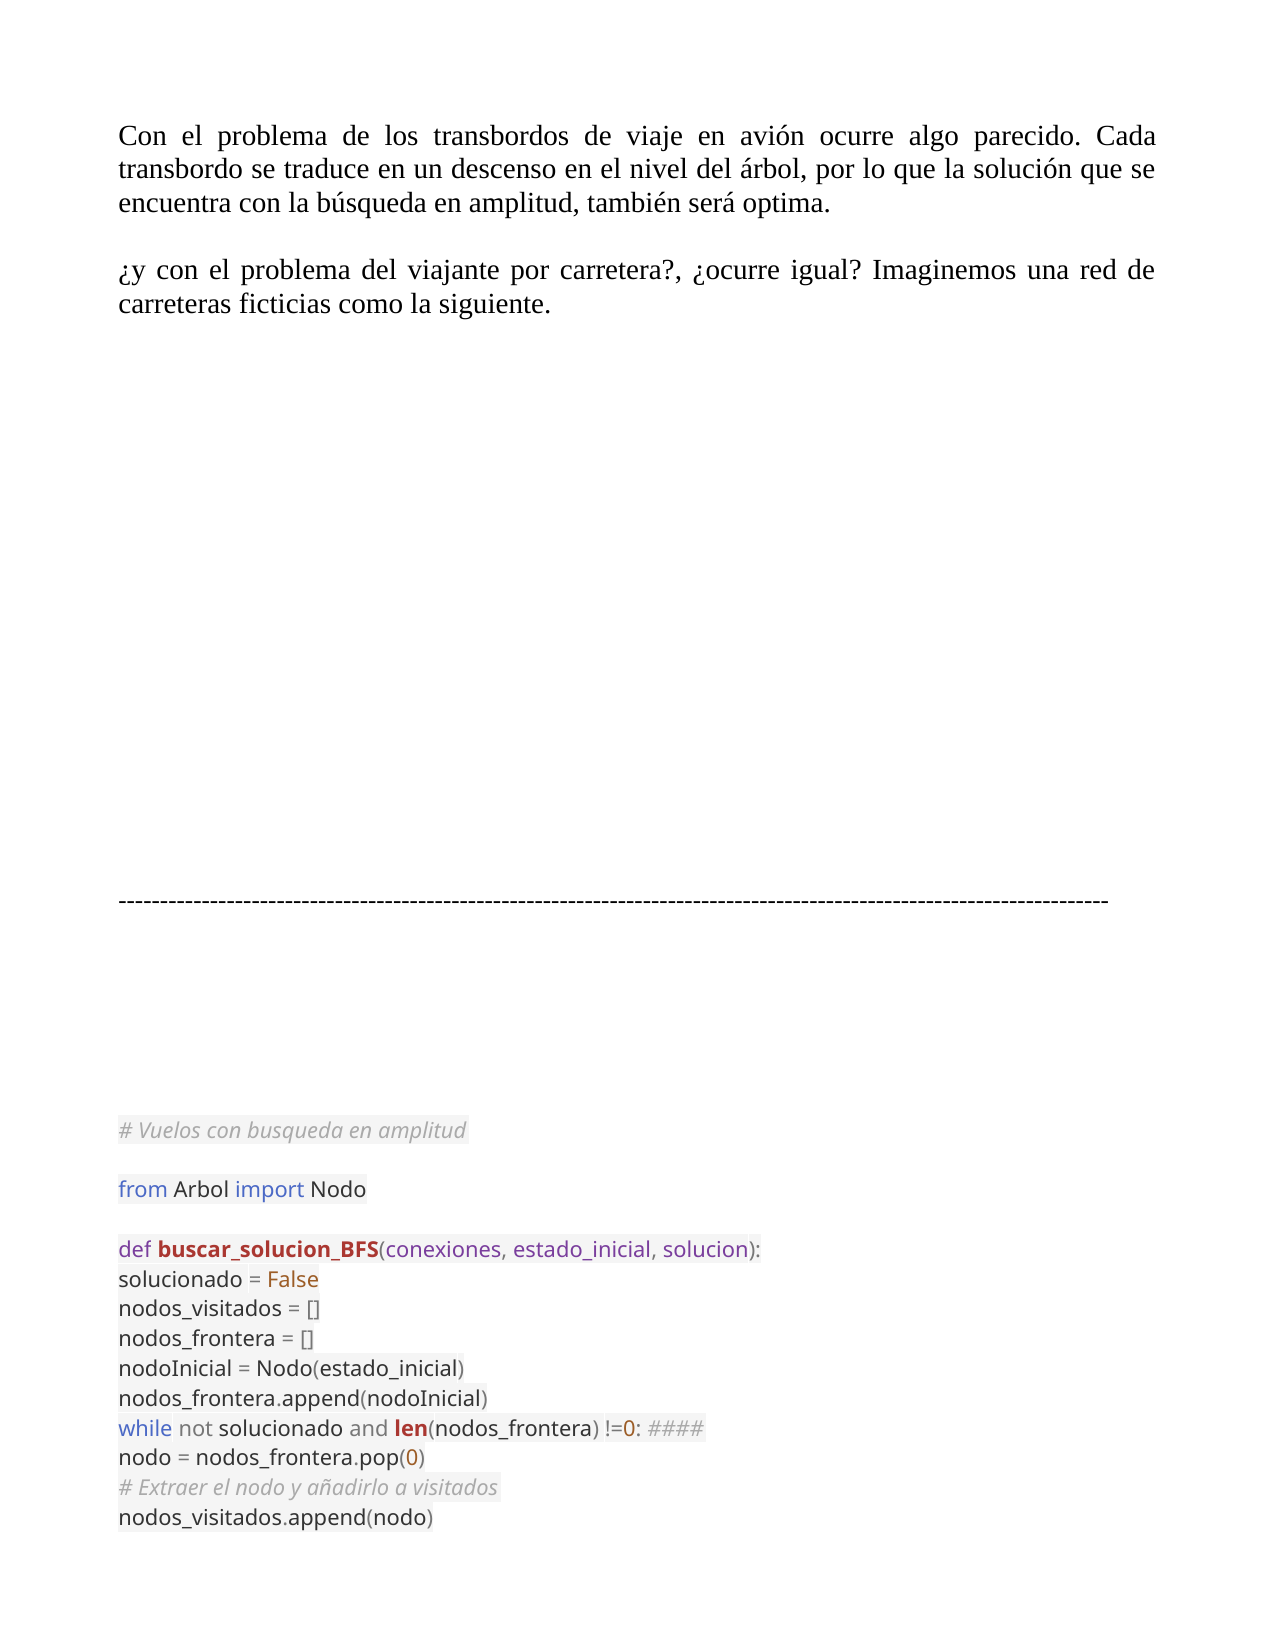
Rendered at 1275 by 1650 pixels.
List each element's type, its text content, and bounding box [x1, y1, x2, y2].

text # Vuelos con busqueda en amplitud [118, 1115, 1157, 1144]
text nodos_frontera = [] [118, 1323, 1157, 1353]
text nodos_visitados.append(nodo) [118, 1502, 1157, 1532]
text ----------------------------------------------------------------------------------------------------------------------- [118, 885, 1157, 913]
text while not solucionado and len(nodos_frontera) !=0: #### [118, 1412, 1157, 1442]
text Con el problema de los transbordos de viaje en avión ocurre algo parecido. Cada transbordo se traduce en un descenso en el nivel del árbol, por lo que la solución que se encuentra con la búsqueda en amplitud, también será optima. [118, 118, 1157, 219]
text nodos_visitados = [] [118, 1293, 1157, 1323]
text # Extraer el nodo y añadirlo a visitados [118, 1472, 1157, 1502]
text nodo = nodos_frontera.pop(0) [118, 1442, 1157, 1472]
text ¿y con el problema del viajante por carretera?, ¿ocurre igual? Imaginemos una red de carreteras ficticias como la siguiente. [118, 252, 1157, 319]
text from Arbol import Nodo [118, 1174, 1157, 1204]
text nodoInicial = Nodo(estado_inicial) [118, 1353, 1157, 1383]
text def buscar_solucion_BFS(conexiones, estado_inicial, solucion): [118, 1234, 1157, 1263]
text nodos_frontera.append(nodoInicial) [118, 1383, 1157, 1412]
text solucionado = False [118, 1263, 1157, 1293]
